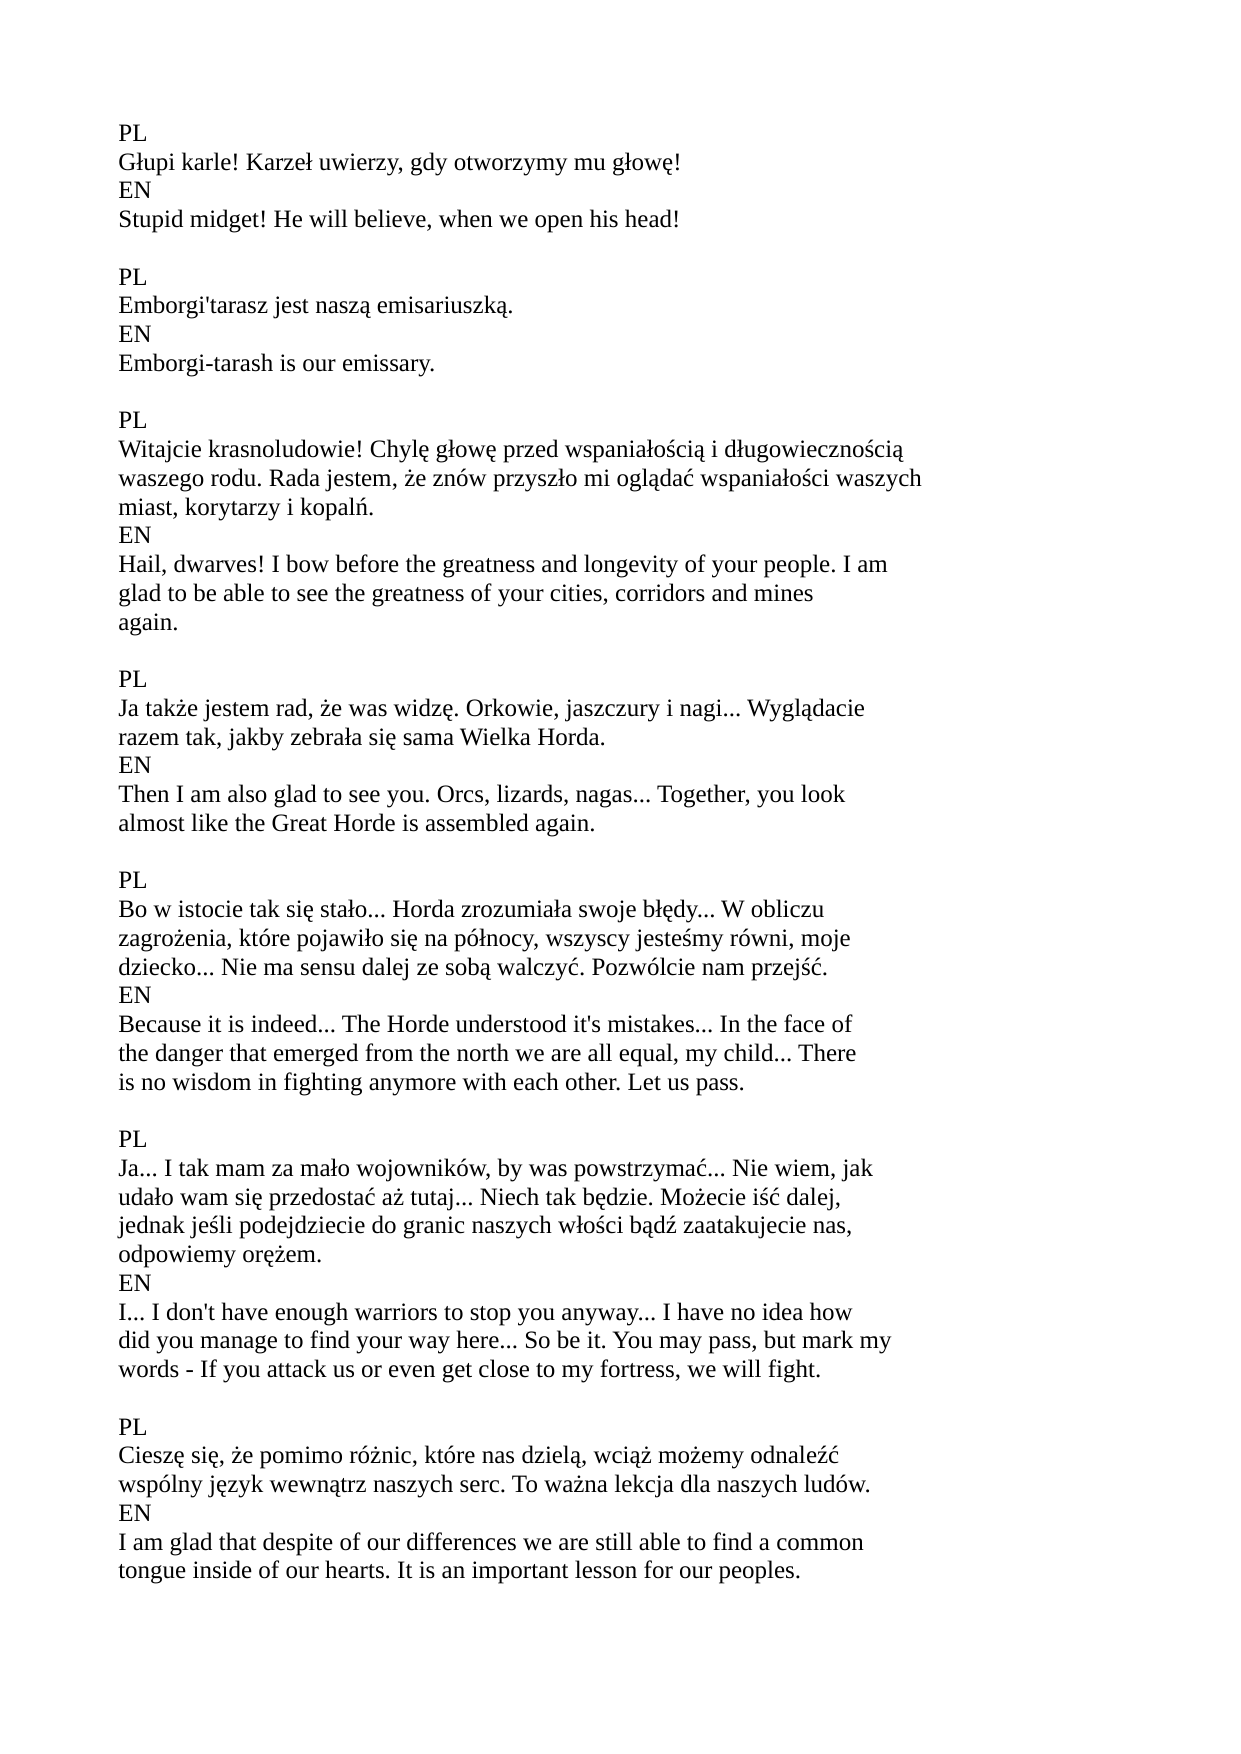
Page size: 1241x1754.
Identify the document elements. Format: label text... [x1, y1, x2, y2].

text EN [118, 981, 1122, 1009]
text I am glad that despite of our differences we are still able to find a common [118, 1527, 1122, 1556]
text the danger that emerged from the north we are all equal, my child... There [118, 1038, 1122, 1067]
text Bo w istocie tak się stało... Horda zrozumiała swoje błędy... W obliczu [118, 894, 1122, 923]
text EN [118, 176, 1122, 204]
text Because it is indeed... The Horde understood it's mistakes... In the face of [118, 1009, 1122, 1038]
text EN [118, 319, 1122, 348]
text EN [118, 1268, 1122, 1297]
text Ja... I tak mam za mało wojowników, by was powstrzymać... Nie wiem, jak [118, 1153, 1122, 1182]
text glad to be able to see the greatness of your cities, corridors and mines [118, 578, 1122, 607]
text tongue inside of our hearts. It is an important lesson for our peoples. [118, 1556, 1122, 1584]
text Ja także jestem rad, że was widzę. Orkowie, jaszczury i nagi... Wyglądacie [118, 693, 1122, 722]
text wspólny język wewnątrz naszych serc. To ważna lekcja dla naszych ludów. [118, 1469, 1122, 1498]
text razem tak, jakby zebrała się sama Wielka Horda. [118, 722, 1122, 751]
text PL [118, 406, 1122, 434]
text dziecko... Nie ma sensu dalej ze sobą walczyć. Pozwólcie nam przejść. [118, 952, 1122, 981]
text I... I don't have enough warriors to stop you anyway... I have no idea how [118, 1297, 1122, 1326]
text is no wisdom in fighting anymore with each other. Let us pass. [118, 1067, 1122, 1096]
text waszego rodu. Rada jestem, że znów przyszło mi oglądać wspaniałości waszych [118, 463, 1122, 492]
text words - If you attack us or even get close to my fortress, we will fight. [118, 1354, 1122, 1383]
text zagrożenia, które pojawiło się na północy, wszyscy jesteśmy równi, moje [118, 923, 1122, 952]
text Hail, dwarves! I bow before the greatness and longevity of your people. I am [118, 549, 1122, 578]
text EN [118, 521, 1122, 549]
text PL [118, 262, 1122, 291]
text udało wam się przedostać aż tutaj... Niech tak będzie. Możecie iść dalej, [118, 1182, 1122, 1211]
text PL [118, 1412, 1122, 1441]
text Emborgi'tarasz jest naszą emisariuszką. [118, 291, 1122, 319]
text jednak jeśli podejdziecie do granic naszych włości bądź zaatakujecie nas, [118, 1211, 1122, 1239]
text Głupi karle! Karzeł uwierzy, gdy otworzymy mu głowę! [118, 147, 1122, 176]
text PL [118, 1124, 1122, 1153]
text almost like the Great Horde is assembled again. [118, 808, 1122, 837]
text odpowiemy orężem. [118, 1239, 1122, 1268]
text did you manage to find your way here... So be it. You may pass, but mark my [118, 1326, 1122, 1354]
text Witajcie krasnoludowie! Chylę głowę przed wspaniałością i długowiecznością [118, 434, 1122, 463]
text PL [118, 118, 1122, 147]
text again. [118, 607, 1122, 636]
text Cieszę się, że pomimo różnic, które nas dzielą, wciąż możemy odnaleźć [118, 1441, 1122, 1469]
text EN [118, 751, 1122, 779]
text PL [118, 866, 1122, 894]
text miast, korytarzy i kopalń. [118, 492, 1122, 521]
text PL [118, 664, 1122, 693]
text Stupid midget! He will believe, when we open his head! [118, 204, 1122, 233]
text EN [118, 1498, 1122, 1527]
text Emborgi-tarash is our emissary. [118, 348, 1122, 377]
text Then I am also glad to see you. Orcs, lizards, nagas... Together, you look [118, 779, 1122, 808]
